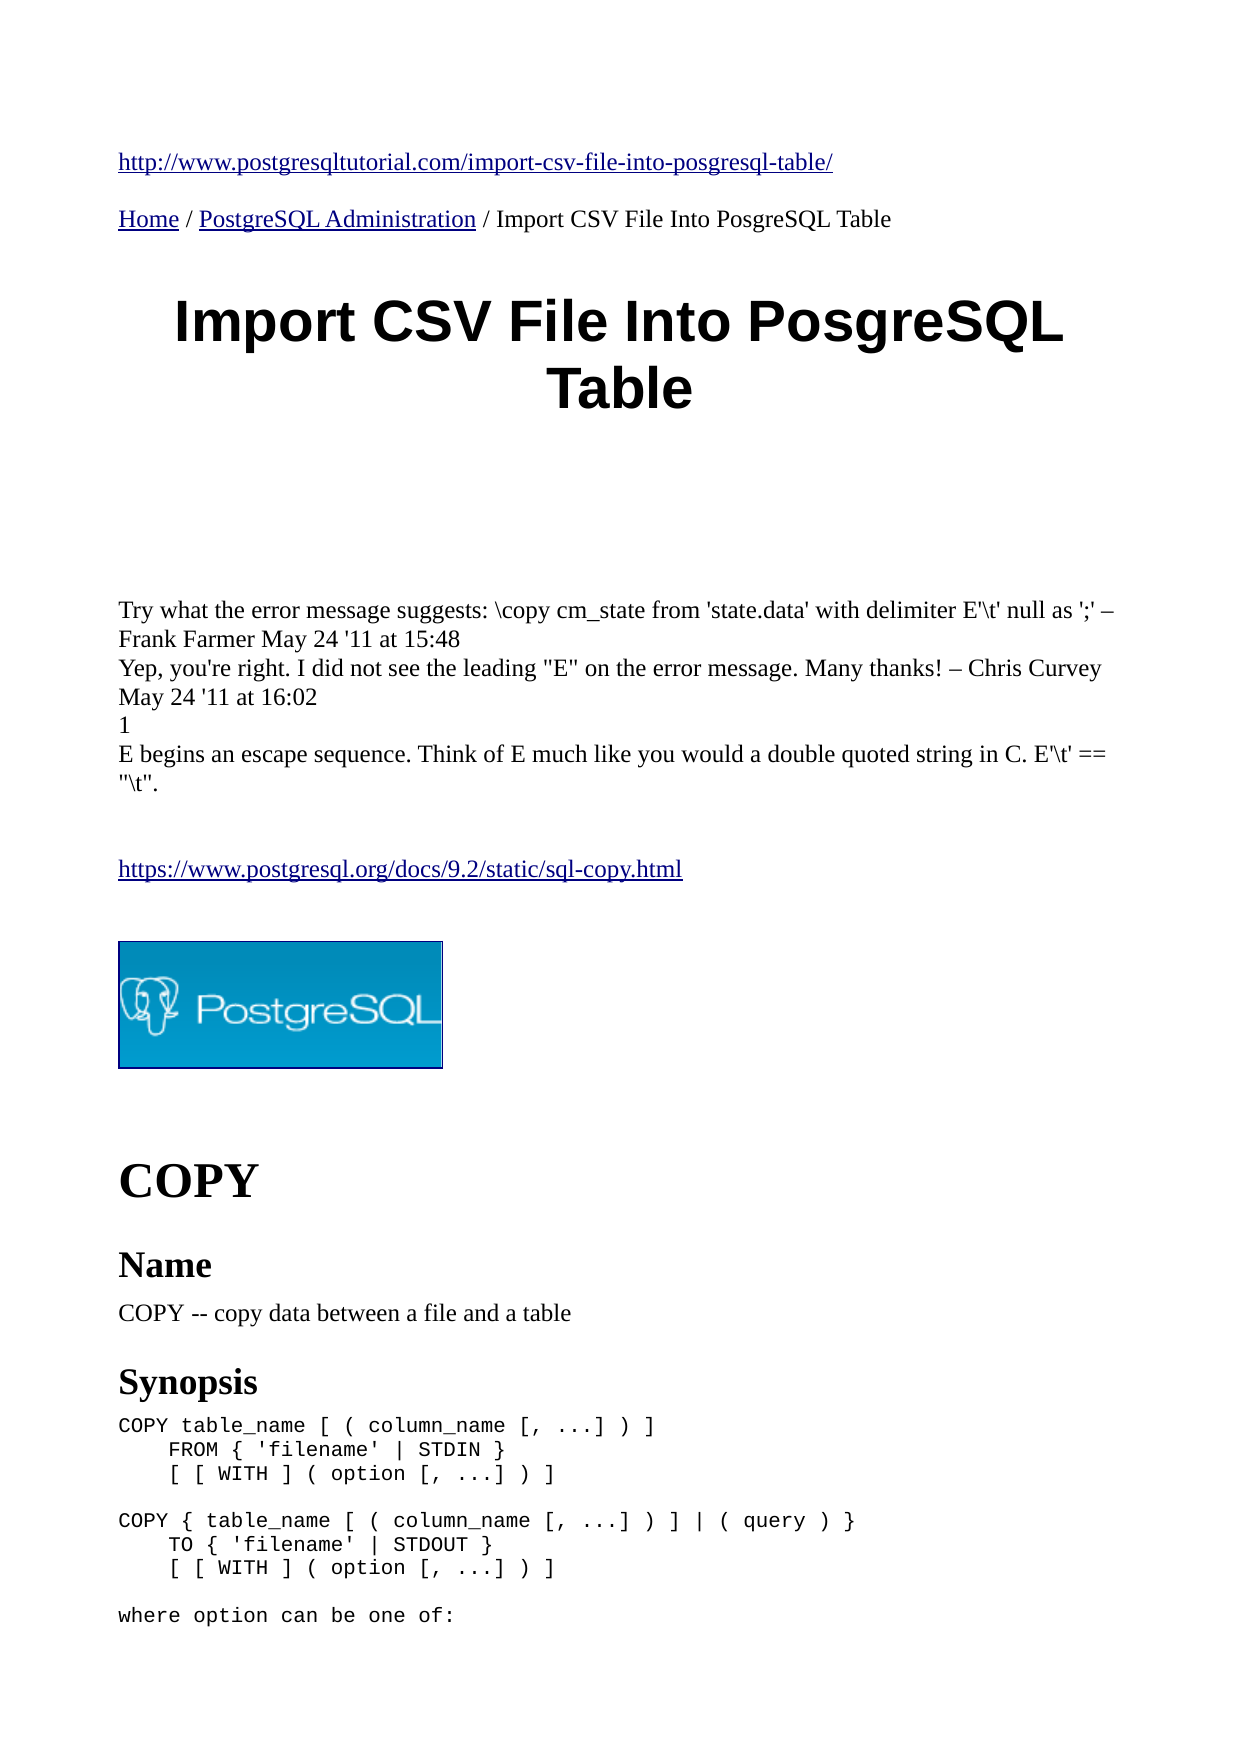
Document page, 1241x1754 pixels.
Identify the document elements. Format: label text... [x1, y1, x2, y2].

text [ [ WITH ] ( option [, ...] ) ] [118, 1463, 1122, 1486]
picture [312, 1004, 324, 1023]
text http://www.postgresqltutorial.com/import-csv-file-into-posgresql-table/ [118, 147, 1122, 176]
picture [271, 999, 283, 1023]
subtitle Name [118, 1242, 1122, 1285]
picture [350, 994, 442, 1025]
text https://www.postgresql.org/docs/9.2/static/sql-copy.html [118, 854, 1122, 883]
text COPY table_name [ ( column_name [, ...] ) ] [118, 1415, 1122, 1439]
text 1 [118, 711, 1122, 739]
picture [323, 1004, 347, 1023]
text Home / PostgreSQL Administration / Import CSV File Into PosgreSQL Table [118, 204, 1122, 233]
text Try what the error message suggests: \copy cm_state from 'state.data' with delimiter E'\t' null as ';' – Frank Farmer May 24 '11 at 15:48 [118, 596, 1122, 653]
text E begins an escape sequence. Think of E much like you would a double quoted string in C. E'\t' == "\t". [118, 739, 1122, 797]
text TO { 'filename' | STDOUT } [118, 1534, 1122, 1557]
text Yep, you're right. I did not see the leading "E" on the error message. Many thanks! – Chris Curvey May 24 '11 at 16:02 [118, 653, 1122, 711]
subtitle COPY [118, 1151, 1122, 1209]
text FROM { 'filename' | STDIN } [118, 1439, 1122, 1463]
text where option can be one of: [118, 1604, 1122, 1628]
picture [198, 994, 225, 1023]
picture [120, 977, 178, 1036]
text COPY -- copy data between a file and a table [118, 1298, 1122, 1326]
title Import CSV File Into PosgreSQL Table [118, 287, 1122, 421]
text [ [ WITH ] ( option [, ...] ) ] [118, 1557, 1122, 1581]
picture [224, 1004, 270, 1023]
subtitle Synopsis [118, 1360, 1122, 1403]
picture [285, 1004, 308, 1031]
text COPY { table_name [ ( column_name [, ...] ) ] | ( query ) } [118, 1510, 1122, 1534]
